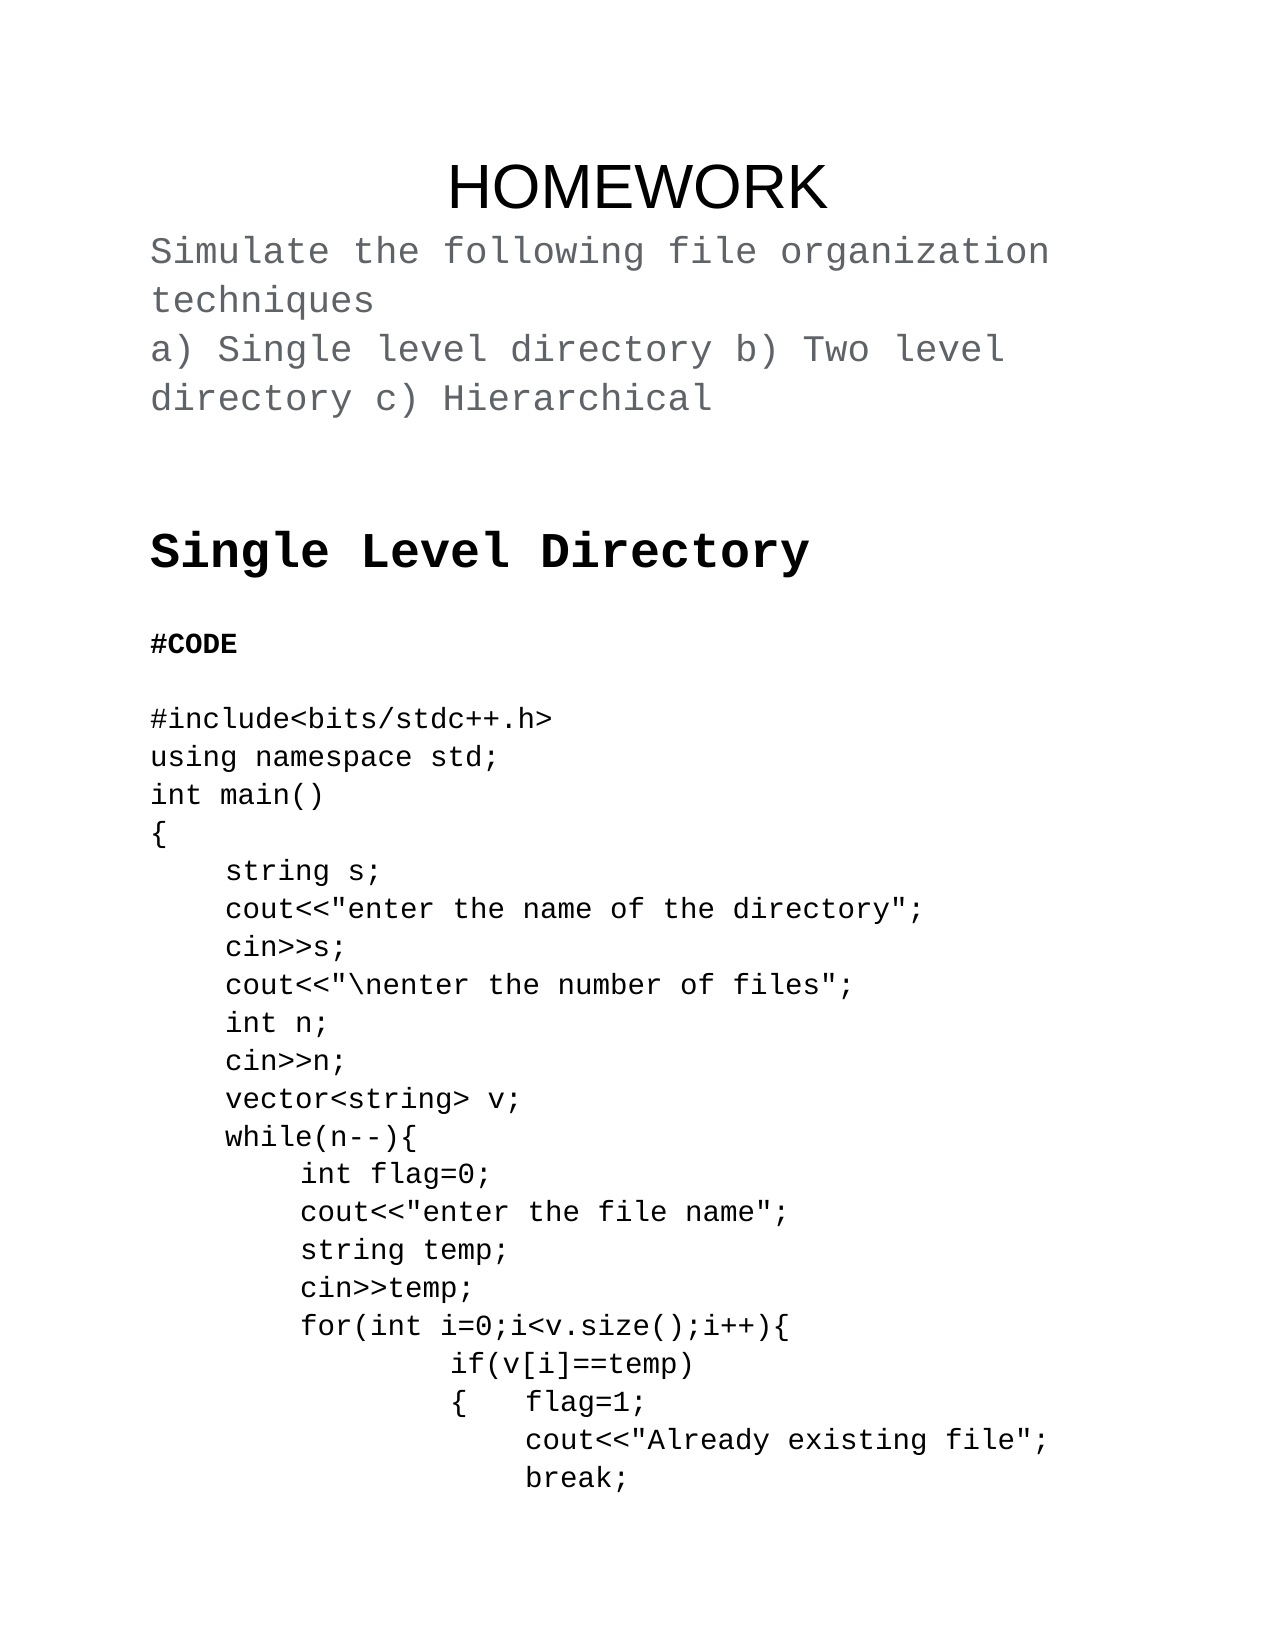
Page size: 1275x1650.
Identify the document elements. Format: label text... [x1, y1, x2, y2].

text cin>>temp; [150, 1273, 1125, 1306]
text cin>>s; [150, 932, 1125, 965]
text { [150, 818, 1125, 851]
text HOMEWORK [150, 150, 1125, 222]
text vector<string> v; [150, 1084, 1125, 1117]
text int n; [150, 1008, 1125, 1041]
text Simulate the following file organization techniques [150, 233, 1125, 324]
text int flag=0; [150, 1159, 1125, 1193]
text string temp; [150, 1235, 1125, 1268]
text string s; [150, 856, 1125, 889]
text { flag=1; [150, 1387, 1125, 1420]
text break; [150, 1463, 1125, 1496]
text int main() [150, 780, 1125, 813]
text Single Level Directory [150, 526, 1125, 582]
text while(n--){ [150, 1122, 1125, 1155]
text using namespace std; [150, 742, 1125, 776]
text cout<<"\nenter the number of files"; [150, 970, 1125, 1003]
text cout<<"Already existing file"; [150, 1425, 1125, 1458]
text for(int i=0;i<v.size();i++){ [150, 1311, 1125, 1344]
text cin>>n; [150, 1046, 1125, 1079]
text if(v[i]==temp) [150, 1349, 1125, 1382]
text a) Single level directory b) Two level directory c) Hierarchical [150, 330, 1125, 422]
text #include<bits/stdc++.h> [150, 704, 1125, 738]
text cout<<"enter the name of the directory"; [150, 894, 1125, 927]
text #CODE [150, 629, 1125, 662]
text cout<<"enter the file name"; [150, 1197, 1125, 1231]
